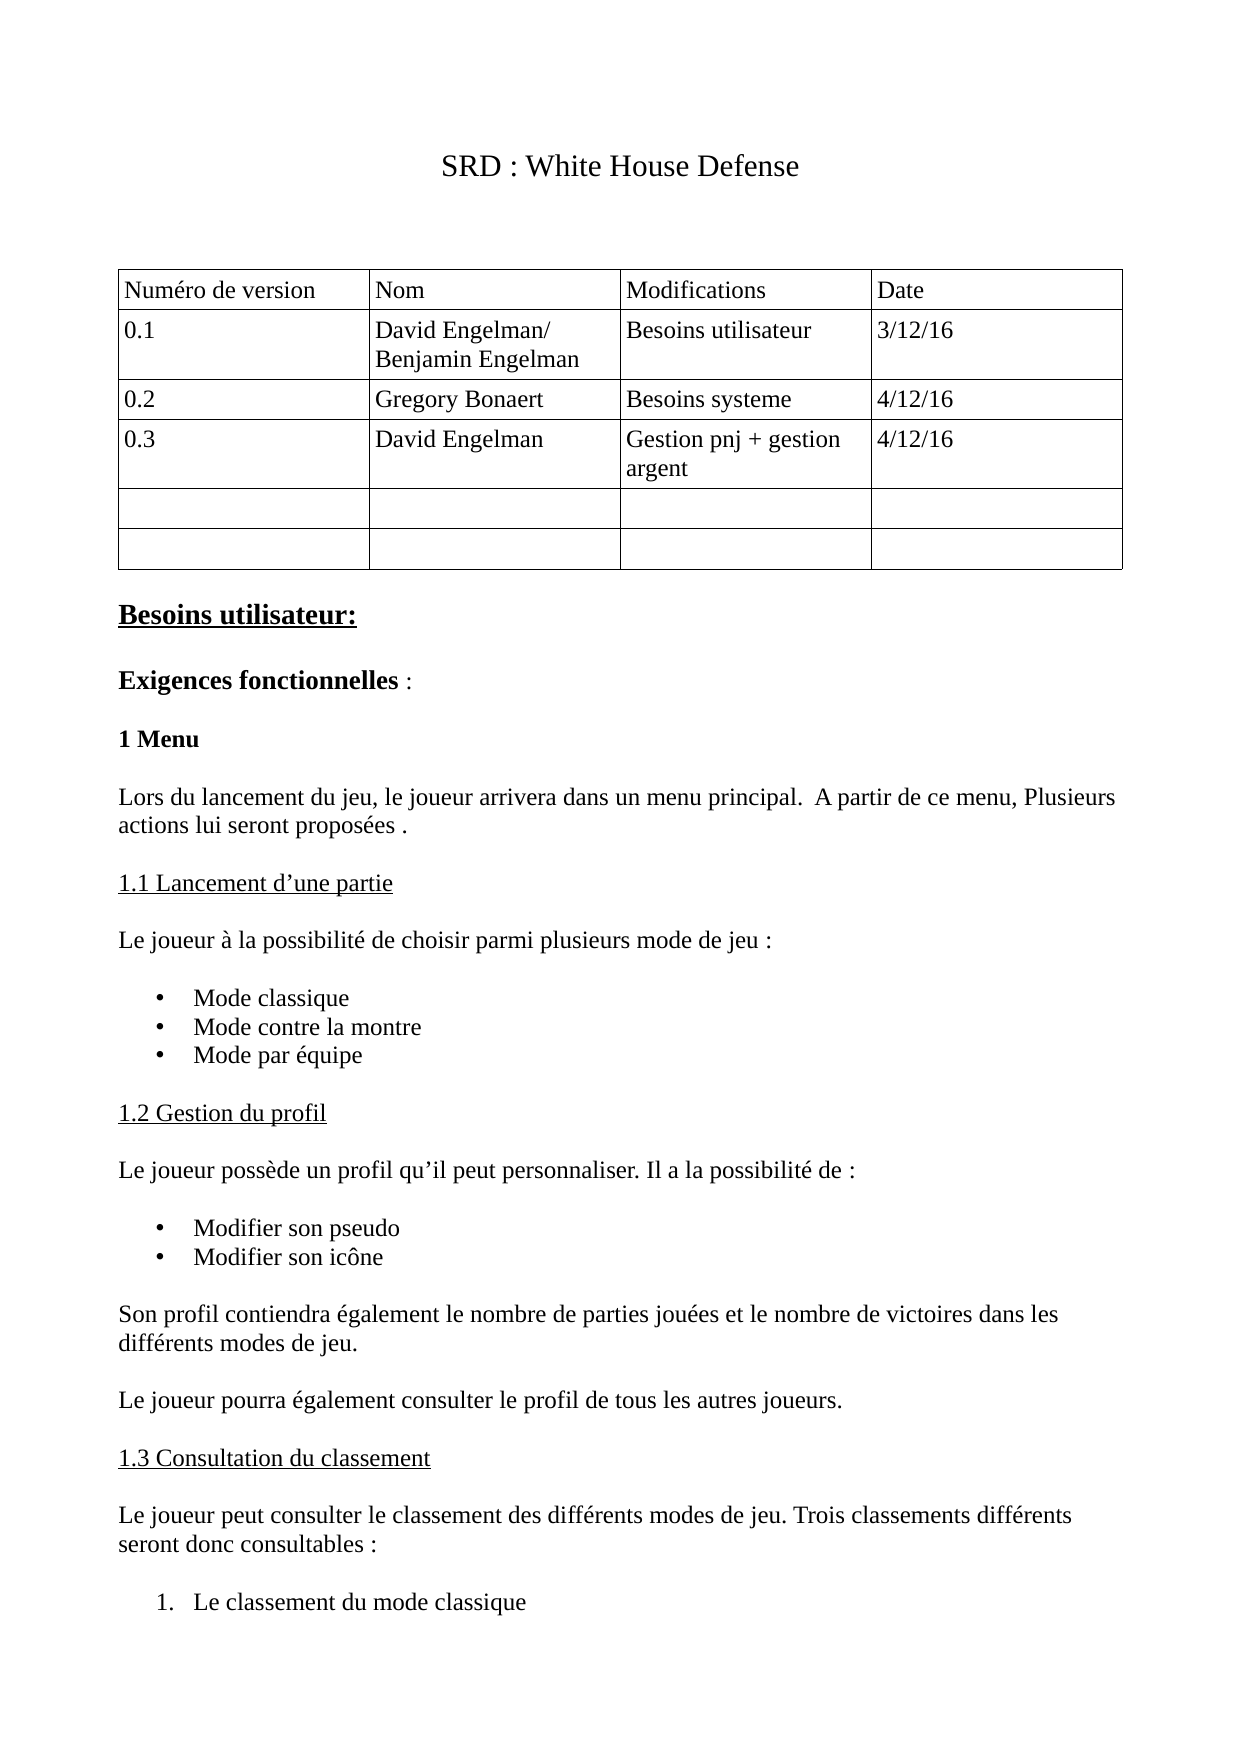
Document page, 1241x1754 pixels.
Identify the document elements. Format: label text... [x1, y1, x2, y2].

table_cell [872, 529, 1122, 568]
table_cell 0.2 [119, 380, 369, 419]
table_cell 4/12/16 [872, 380, 1122, 419]
table_cell [119, 489, 369, 528]
table_cell 4/12/16 [872, 420, 1122, 488]
list Mode par équipe [156, 1041, 1122, 1069]
table_cell [621, 529, 871, 568]
text Le joueur à la possibilité de choisir parmi plusieurs mode de jeu : [118, 926, 1122, 954]
text 1.3 Consultation du classement [118, 1443, 1122, 1472]
table_cell [119, 529, 369, 568]
list Mode classique [156, 983, 1122, 1012]
text Exigences fonctionnelles : [118, 664, 1122, 696]
table_header Modifications [621, 270, 871, 309]
table_cell 3/12/16 [872, 310, 1122, 378]
table_cell [370, 529, 620, 568]
table_cell [872, 489, 1122, 528]
table_cell 0.1 [119, 310, 369, 378]
text Le joueur peut consulter le classement des différents modes de jeu. Trois classements différents seront donc consultables : [118, 1501, 1122, 1558]
table_cell 0.3 [119, 420, 369, 488]
text 1.1 Lancement d’une partie [118, 868, 1122, 897]
text 1 Menu [118, 724, 1122, 753]
table_cell Gestion pnj + gestion argent [621, 420, 871, 488]
list Mode contre la montre [156, 1012, 1122, 1041]
list Modifier son icône [156, 1242, 1122, 1271]
table_header Date [872, 270, 1122, 309]
table_cell Gregory Bonaert [370, 380, 620, 419]
table_cell [370, 489, 620, 528]
table_cell David Engelman [370, 420, 620, 488]
table_cell David Engelman/ Benjamin Engelman [370, 310, 620, 378]
table_header Nom [370, 270, 620, 309]
table_cell Besoins systeme [621, 380, 871, 419]
text Le joueur possède un profil qu’il peut personnaliser. Il a la possibilité de : [118, 1156, 1122, 1184]
table_cell [621, 489, 871, 528]
text SRD : White House Defense [118, 118, 1122, 183]
list Modifier son pseudo [156, 1213, 1122, 1242]
text 1.2 Gestion du profil [118, 1098, 1122, 1127]
table_header Numéro de version [119, 270, 369, 309]
text Le joueur pourra également consulter le profil de tous les autres joueurs. [118, 1386, 1122, 1414]
text Besoins utilisateur: [118, 570, 1122, 631]
list Le classement du mode classique [156, 1587, 1122, 1616]
text Son profil contiendra également le nombre de parties jouées et le nombre de victoires dans les différents modes de jeu. [118, 1299, 1122, 1357]
text Lors du lancement du jeu, le joueur arrivera dans un menu principal. A partir de ce menu, Plusieurs actions lui seront proposées . [118, 782, 1122, 839]
table_cell Besoins utilisateur [621, 310, 871, 378]
